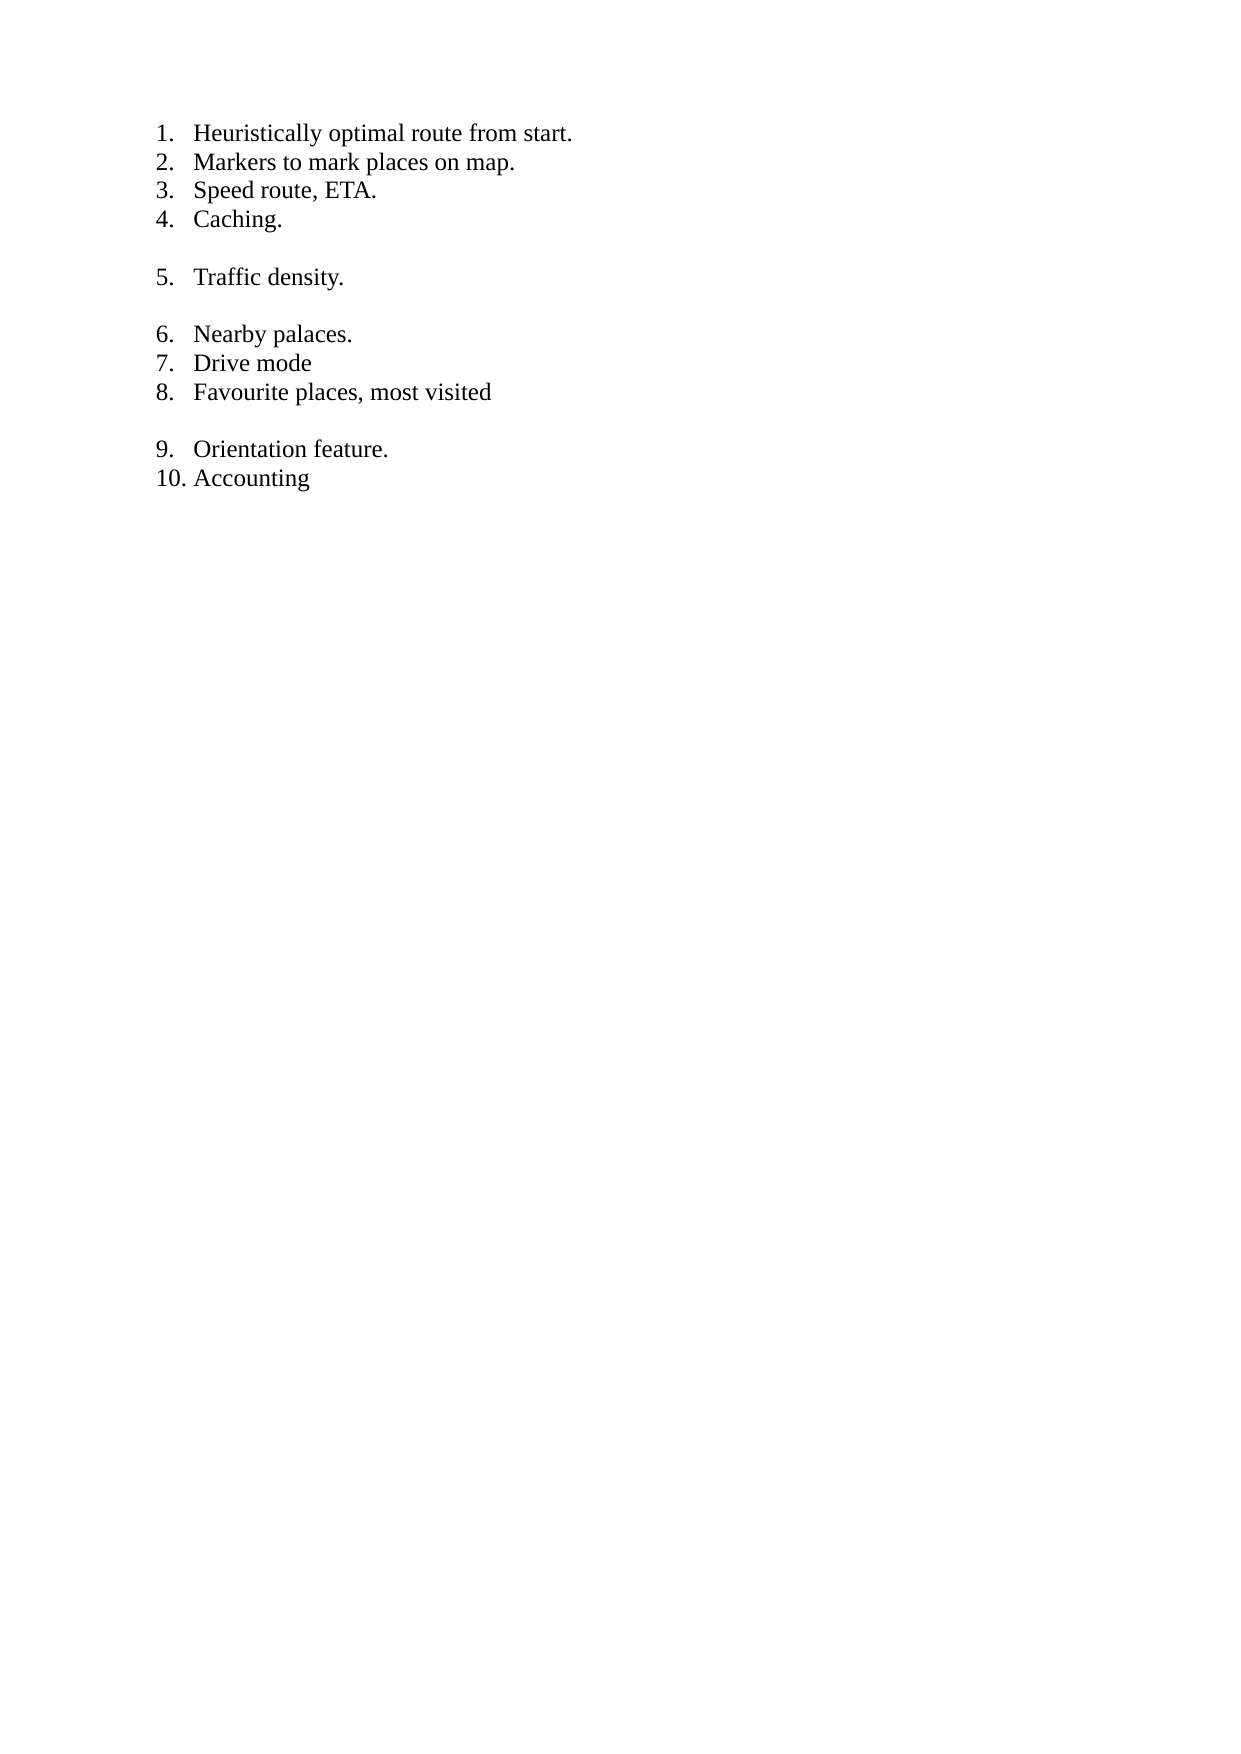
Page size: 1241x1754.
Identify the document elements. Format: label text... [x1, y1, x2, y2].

list Caching. [156, 204, 1122, 233]
list Nearby palaces. [156, 319, 1122, 348]
list Speed route, ETA. [156, 176, 1122, 204]
list Orientation feature. [156, 434, 1122, 463]
list Drive mode [156, 348, 1122, 377]
list Markers to mark places on map. [156, 147, 1122, 176]
list Traffic density. [156, 262, 1122, 291]
list Heuristically optimal route from start. [156, 118, 1122, 147]
list Accounting [156, 463, 1122, 492]
list Favourite places, most visited [156, 377, 1122, 406]
